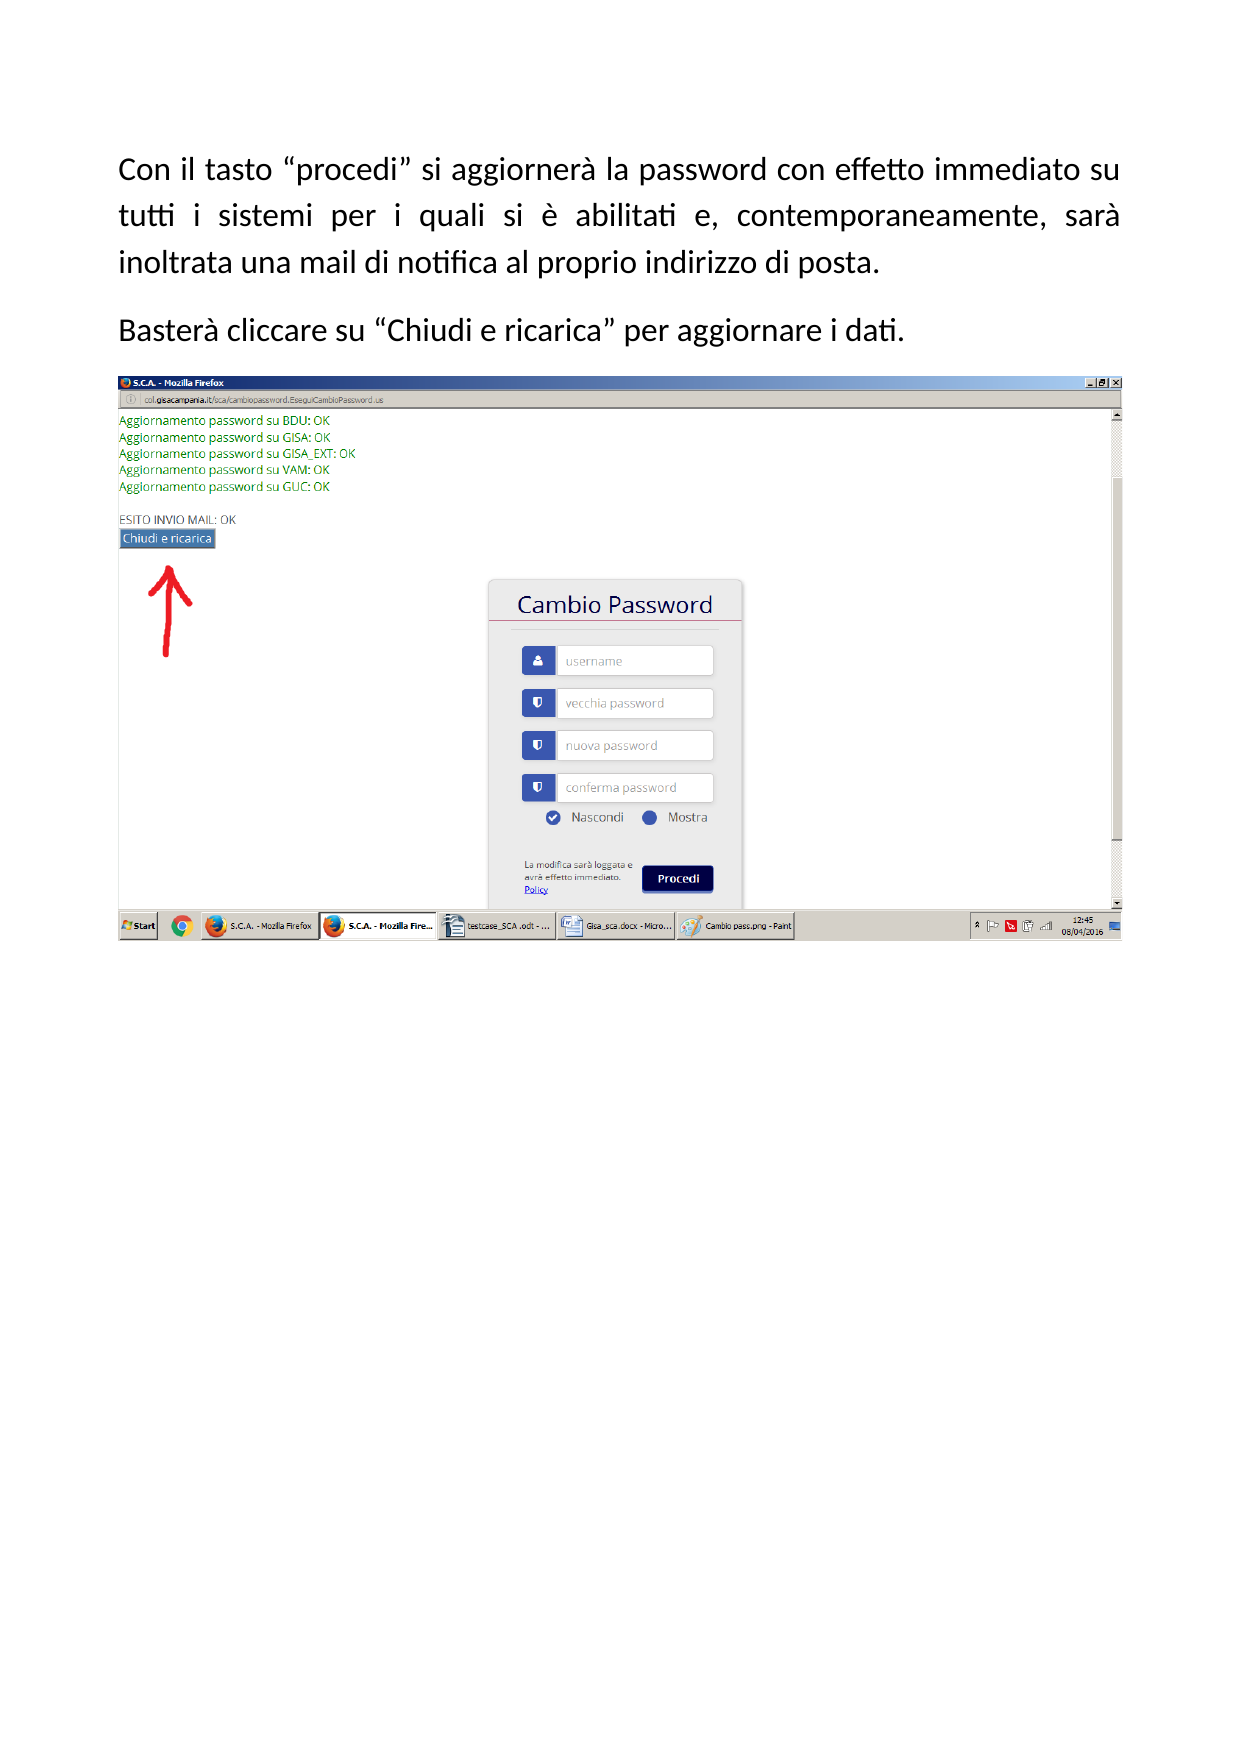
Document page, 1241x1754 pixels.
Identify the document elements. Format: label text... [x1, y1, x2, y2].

picture [118, 376, 1123, 941]
text Con il tasto “procedi” si aggiornerà la password con effetto immediato su tutti i sistemi per i quali si è abilitati e, contemporaneamente, sarà inoltrata una mail di notifica al proprio indirizzo di posta. [118, 148, 1122, 282]
text Basterà cliccare su “Chiudi e ricarica” per aggiornare i dati. [118, 309, 1122, 349]
